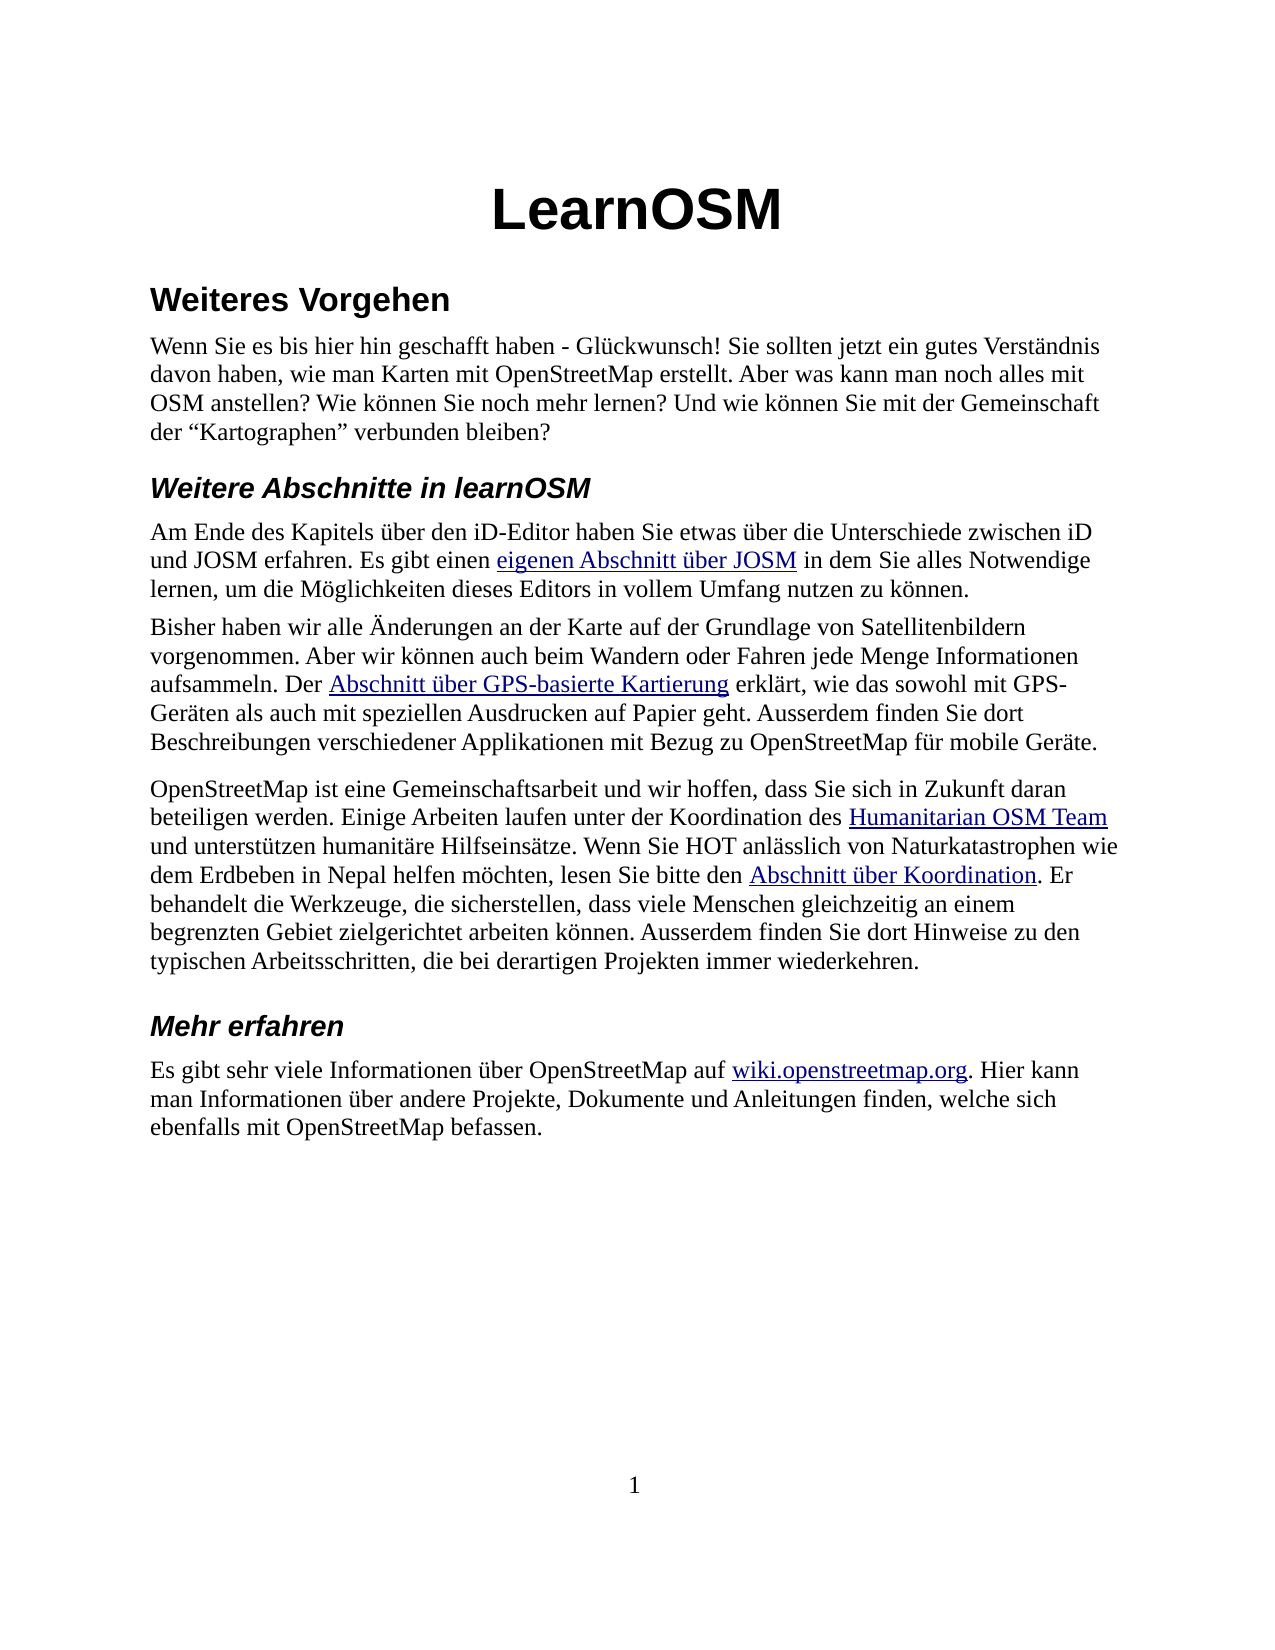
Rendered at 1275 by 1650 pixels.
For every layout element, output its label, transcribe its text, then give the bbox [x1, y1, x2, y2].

subtitle Mehr erfahren [150, 1009, 1125, 1042]
text Es gibt sehr viele Informationen über OpenStreetMap auf wiki.openstreetmap.org. Hier kann man Informationen über andere Projekte, Dokumente und Anleitungen finden, welche sich ebenfalls mit OpenStreetMap befassen. [150, 1055, 1125, 1141]
subtitle Weiteres Vorgehen [150, 279, 1125, 318]
text Wenn Sie es bis hier hin geschafft haben - Glückwunsch! Sie sollten jetzt ein gutes Verständnis davon haben, wie man Karten mit OpenStreetMap erstellt. Aber was kann man noch alles mit OSM anstellen? Wie können Sie noch mehr lernen? Und wie können Sie mit der Gemeinschaft der “Kartographen” verbunden bleiben? [150, 331, 1125, 446]
text OpenStreetMap ist eine Gemeinschaftsarbeit und wir hoffen, dass Sie sich in Zukunft daran beteiligen werden. Einige Arbeiten laufen unter der Koordination des Humanitarian OSM Team und unterstützen humanitäre Hilfseinsätze. Wenn Sie HOT anlässlich von Naturkatastrophen wie dem Erdbeben in Nepal helfen möchten, lesen Sie bitte den Abschnitt über Koordination. Er behandelt die Werkzeuge, die sicherstellen, dass viele Menschen gleichzeitig an einem begrenzten Gebiet zielgerichtet arbeiten können. Ausserdem finden Sie dort Hinweise zu den typischen Arbeitsschritten, die bei derartigen Projekten immer wiederkehren. [150, 774, 1125, 975]
title LearnOSM [150, 175, 1125, 242]
subtitle Weitere Abschnitte in learnOSM [150, 471, 1125, 504]
text Am Ende des Kapitels über den iD-Editor haben Sie etwas über die Unterschiede zwischen iD und JOSM erfahren. Es gibt einen eigenen Abschnitt über JOSM in dem Sie alles Notwendige lernen, um die Möglichkeiten dieses Editors in vollem Umfang nutzen zu können. [150, 517, 1125, 603]
text Bisher haben wir alle Änderungen an der Karte auf der Grundlage von Satellitenbildern vorgenommen. Aber wir können auch beim Wandern oder Fahren jede Menge Informationen aufsammeln. Der Abschnitt über GPS-basierte Kartierung erklärt, wie das sowohl mit GPS-Geräten als auch mit speziellen Ausdrucken auf Papier geht. Ausserdem finden Sie dort Beschreibungen verschiedener Applikationen mit Bezug zu OpenStreetMap für mobile Geräte. [150, 612, 1125, 756]
